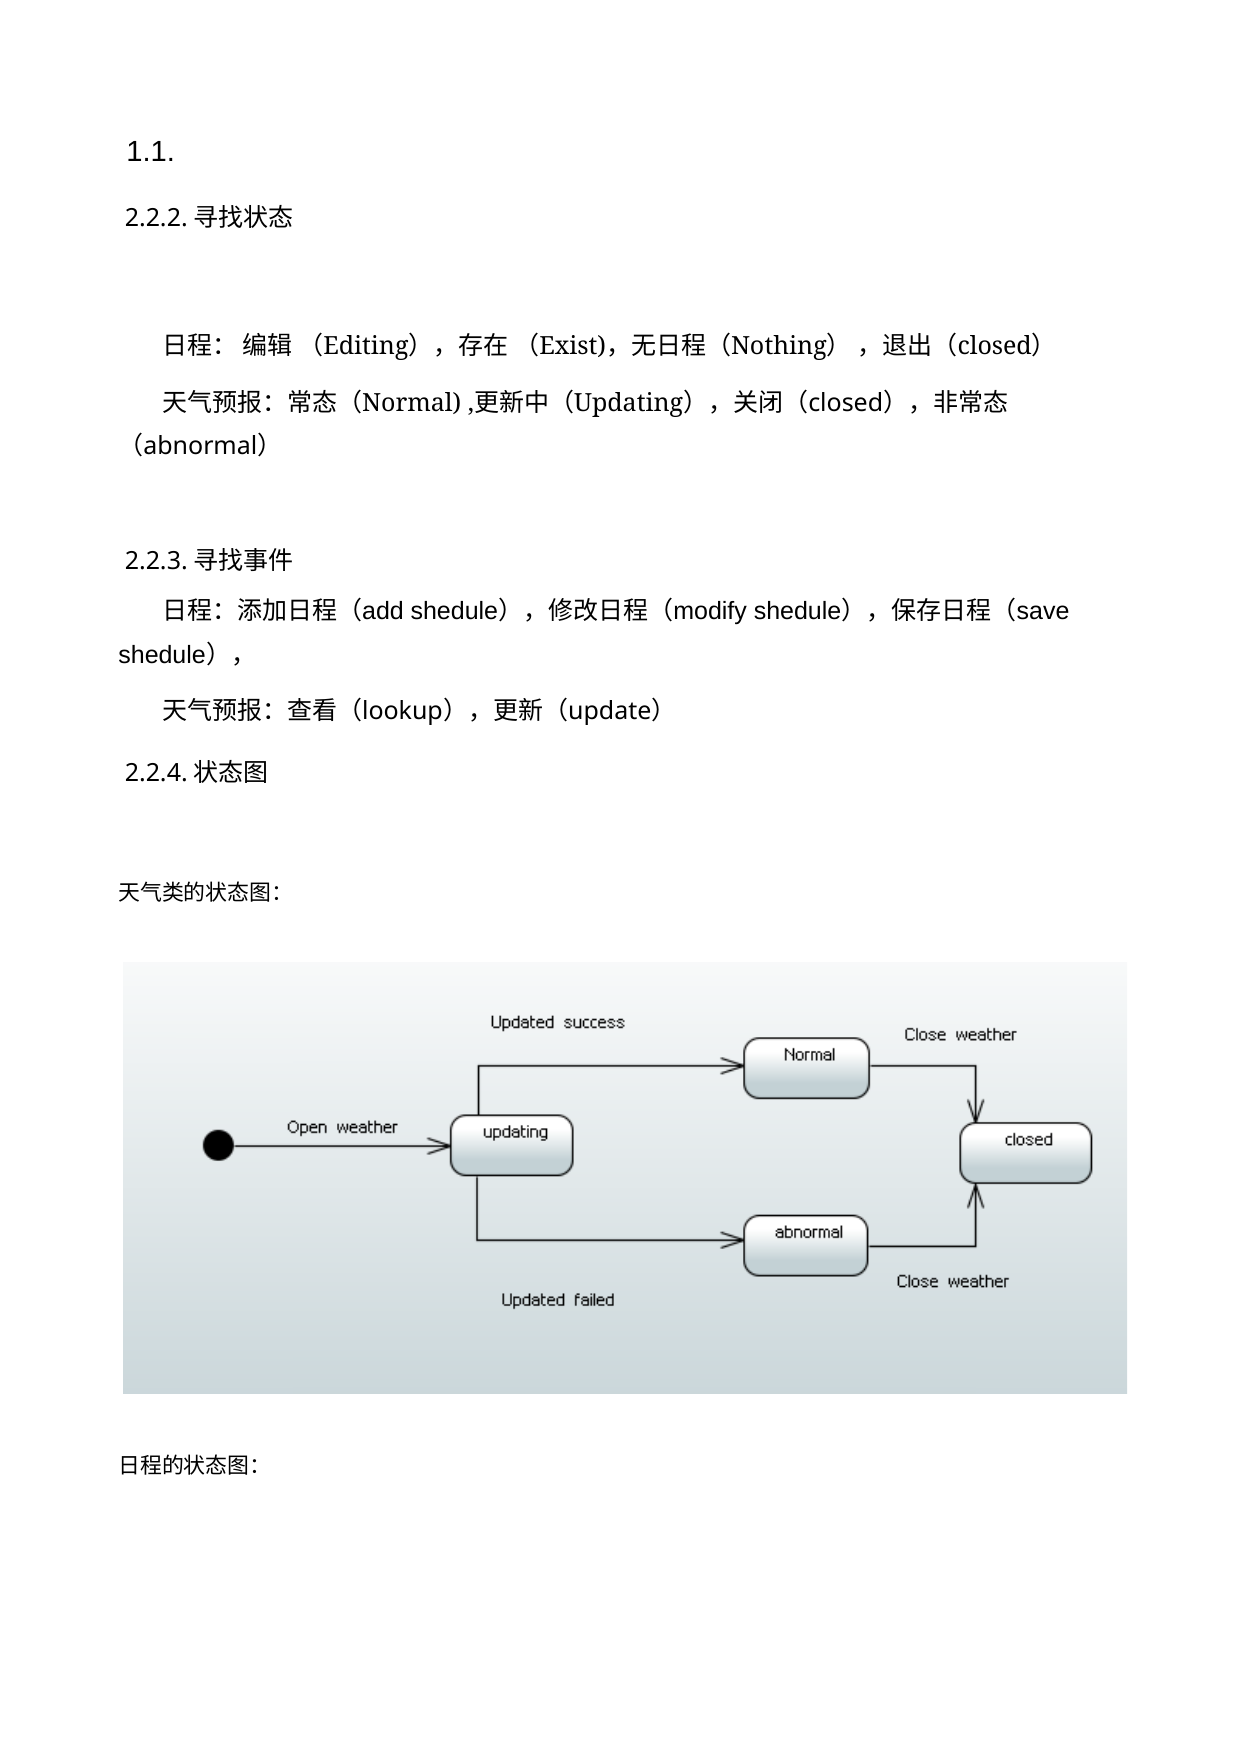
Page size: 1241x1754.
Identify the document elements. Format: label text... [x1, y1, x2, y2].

text 天气预报：常态（Normal) ,更新中（Updating），关闭（closed），非常态（abnormal） [118, 382, 1122, 462]
text 日程的状态图： [118, 1448, 1122, 1480]
text 天气预报：查看（lookup），更新（update） [118, 691, 1122, 727]
subtitle 状态图 [118, 752, 1122, 788]
subtitle 寻找事件 [118, 541, 1122, 577]
subtitle 寻找状态 [118, 197, 1122, 234]
text 天气类的状态图： [118, 875, 1122, 907]
text 日程：添加日程（add shedule），修改日程（modify shedule），保存日程（save shedule）， [118, 591, 1122, 670]
text 日程： 编辑 （Editing），存在 （Exist)，无日程（Nothing） ，退出（closed） [118, 326, 1122, 362]
picture [123, 962, 1128, 1394]
